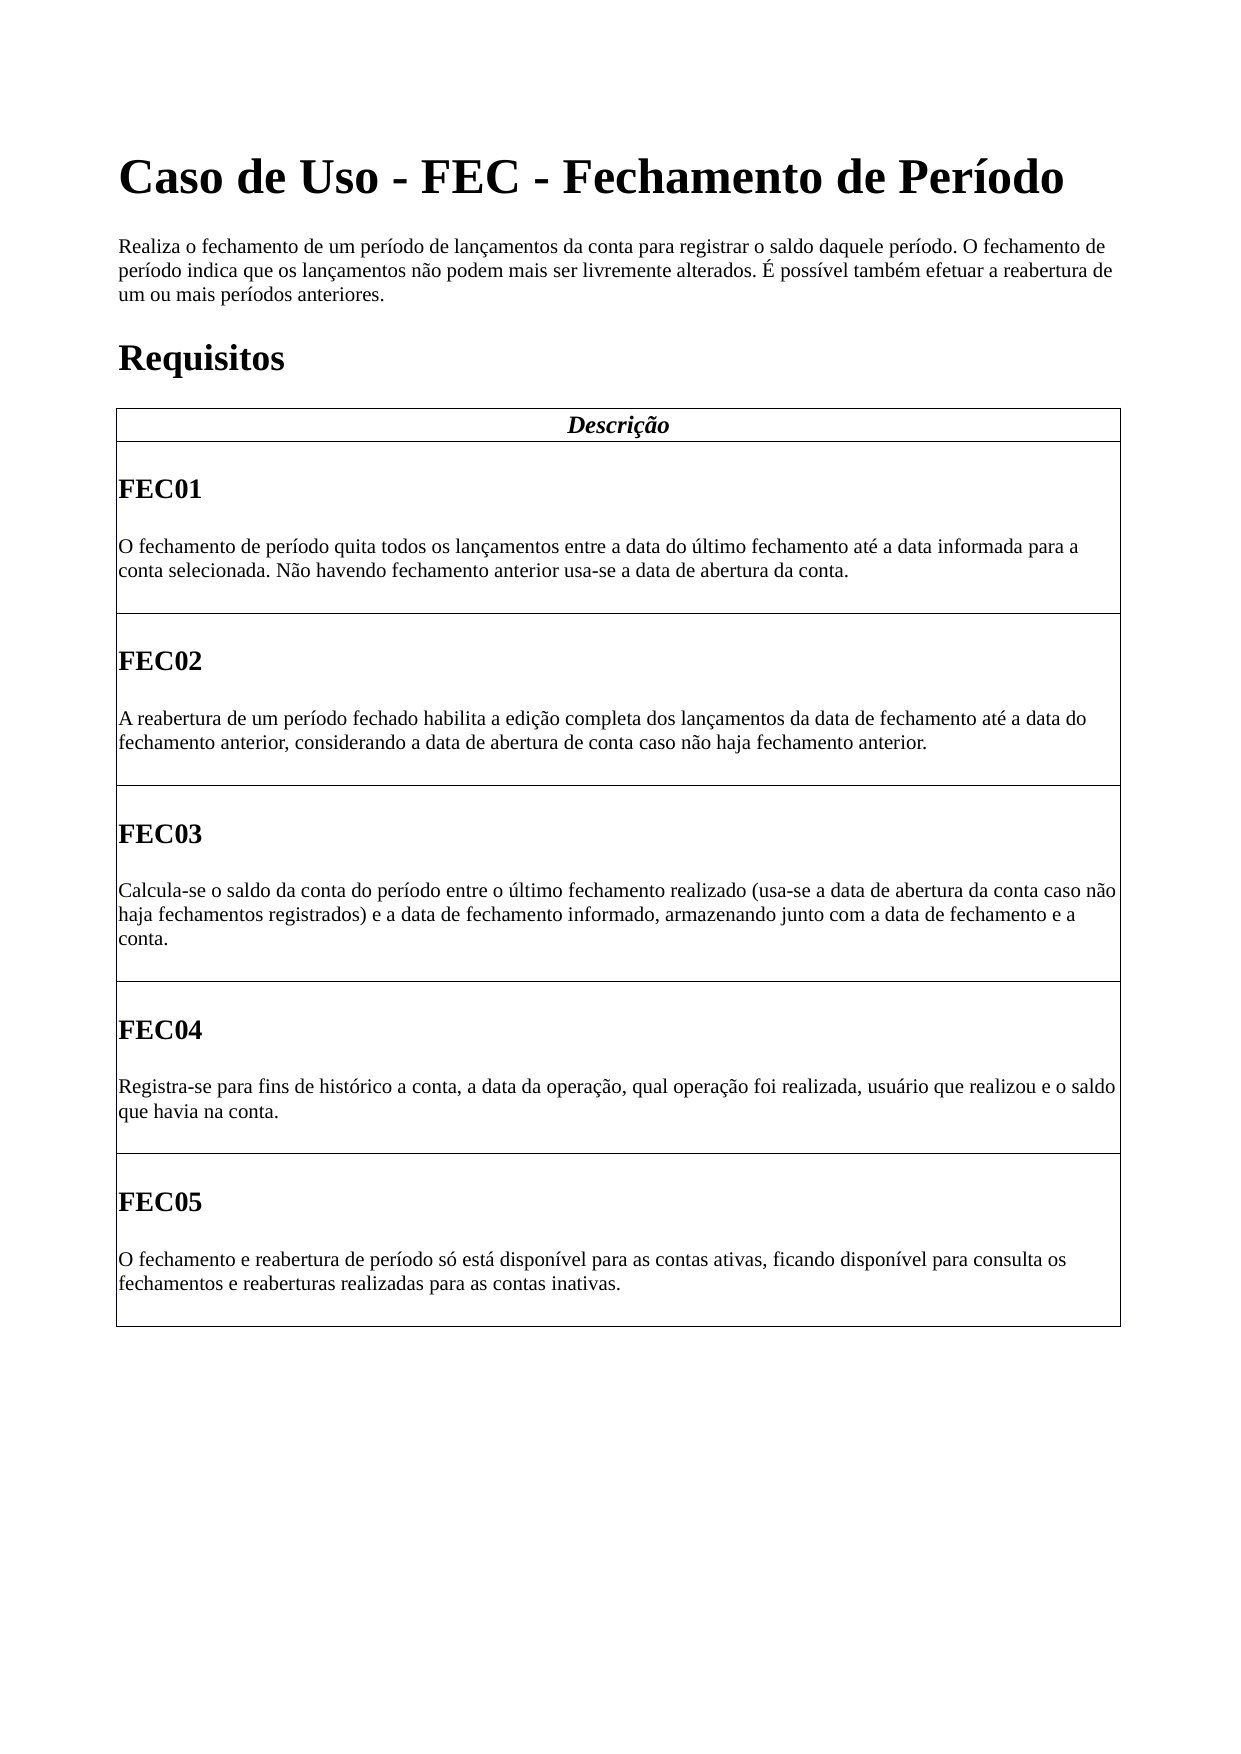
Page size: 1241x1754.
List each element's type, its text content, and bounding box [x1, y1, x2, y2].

table_cell FEC03 Calcula-se o saldo da conta do período entre o último fechamento realizado (usa-se a data de abertura da conta caso não haja fechamentos registrados) e a data de fechamento informado, armazenando junto com a data de fechamento e a conta. [117, 786, 1120, 981]
table_cell FEC05 O fechamento e reabertura de período só está disponível para as contas ativas, ficando disponível para consulta os fechamentos e reaberturas realizadas para as contas inativas. [117, 1154, 1120, 1326]
text Realiza o fechamento de um período de lançamentos da conta para registrar o saldo daquele período. O fechamento de período indica que os lançamentos não podem mais ser livremente alterados. É possível também efetuar a reabertura de um ou mais períodos anteriores. [118, 234, 1122, 306]
subtitle Caso de Uso - FEC - Fechamento de Período [118, 147, 1122, 205]
table_cell FEC01 O fechamento de período quita todos os lançamentos entre a data do último fechamento até a data informada para a conta selecionada. Não havendo fechamento anterior usa-se a data de abertura da conta. [117, 442, 1120, 613]
table_cell FEC04 Registra-se para fins de histórico a conta, a data da operação, qual operação foi realizada, usuário que realizou e o saldo que havia na conta. [117, 982, 1120, 1153]
subtitle Requisitos [118, 335, 1122, 378]
table_header Descrição [117, 409, 1120, 441]
table_cell FEC02 A reabertura de um período fechado habilita a edição completa dos lançamentos da data de fechamento até a data do fechamento anterior, considerando a data de abertura de conta caso não haja fechamento anterior. [117, 614, 1120, 785]
